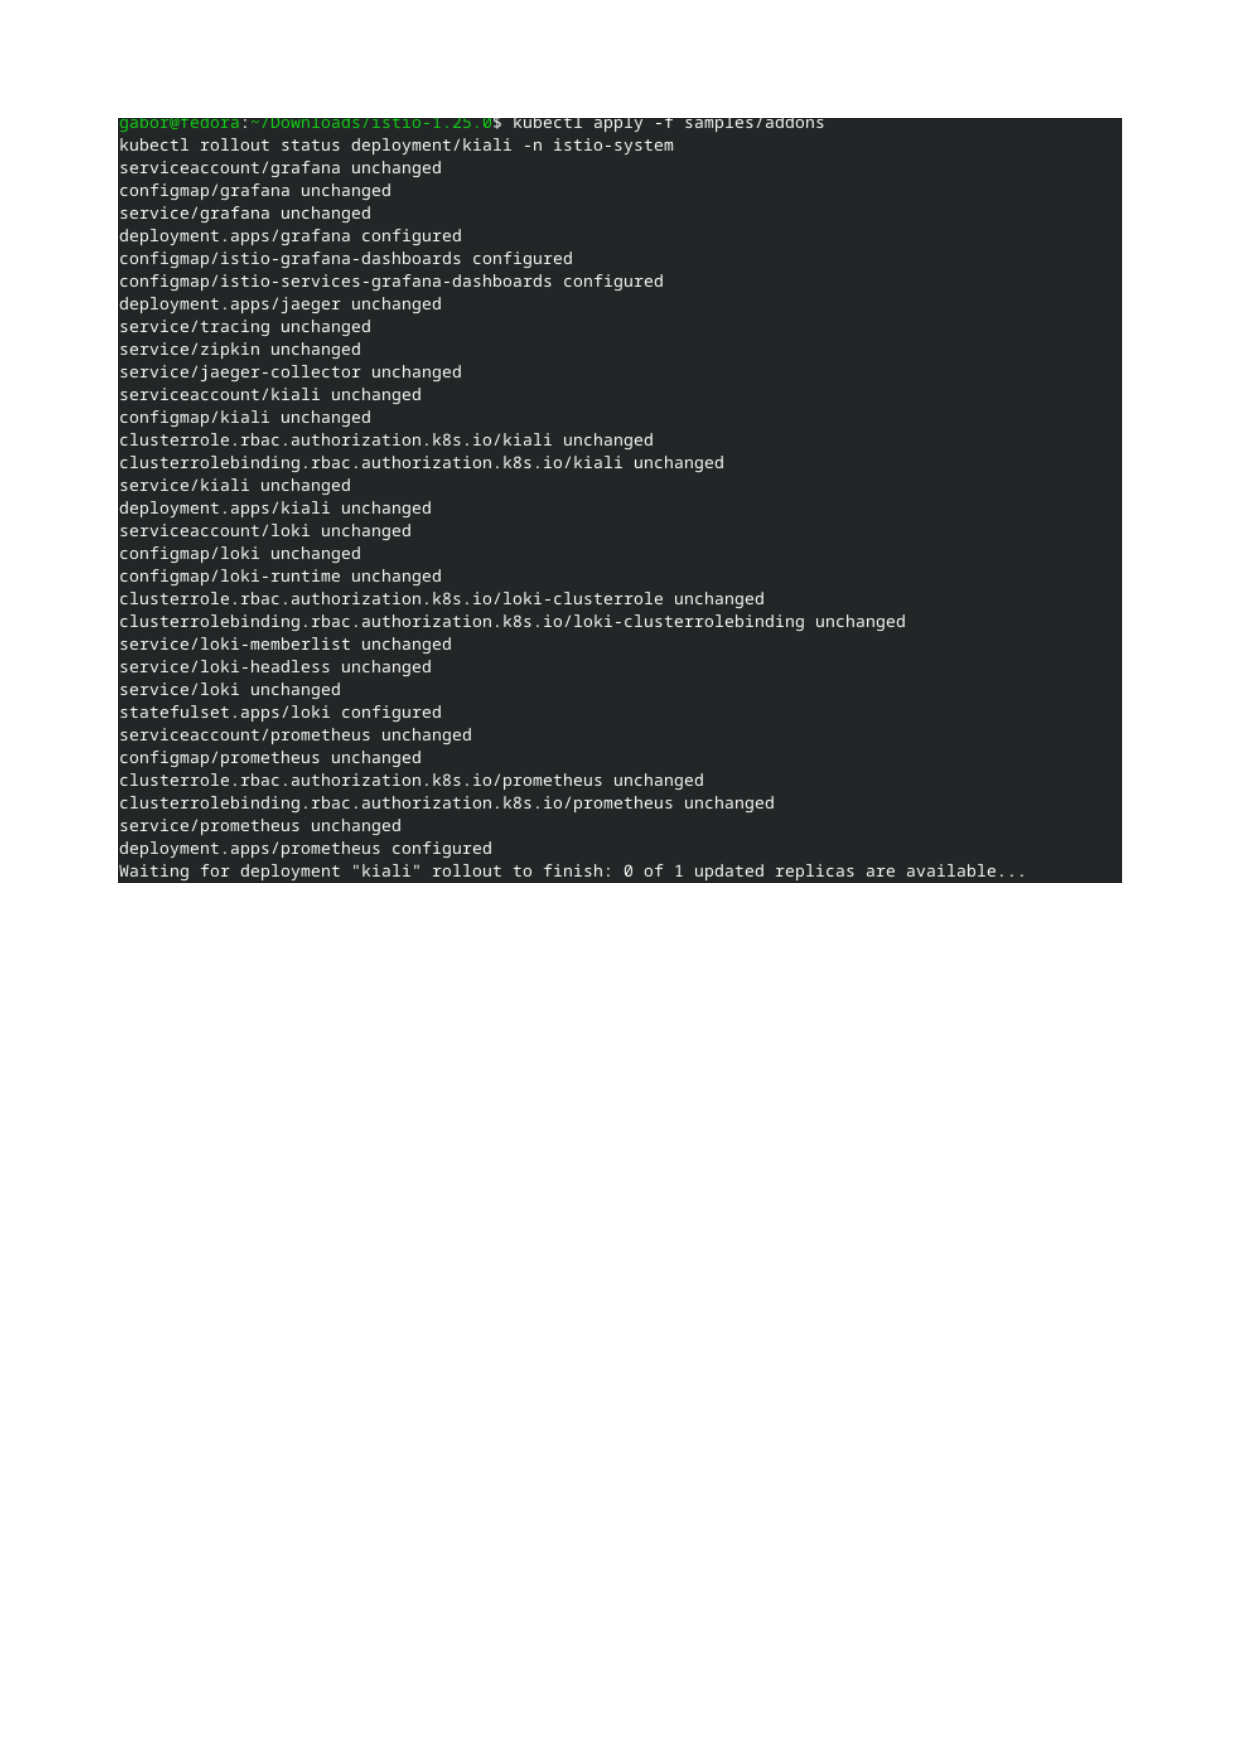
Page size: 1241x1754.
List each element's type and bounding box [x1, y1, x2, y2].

picture [118, 118, 1123, 883]
